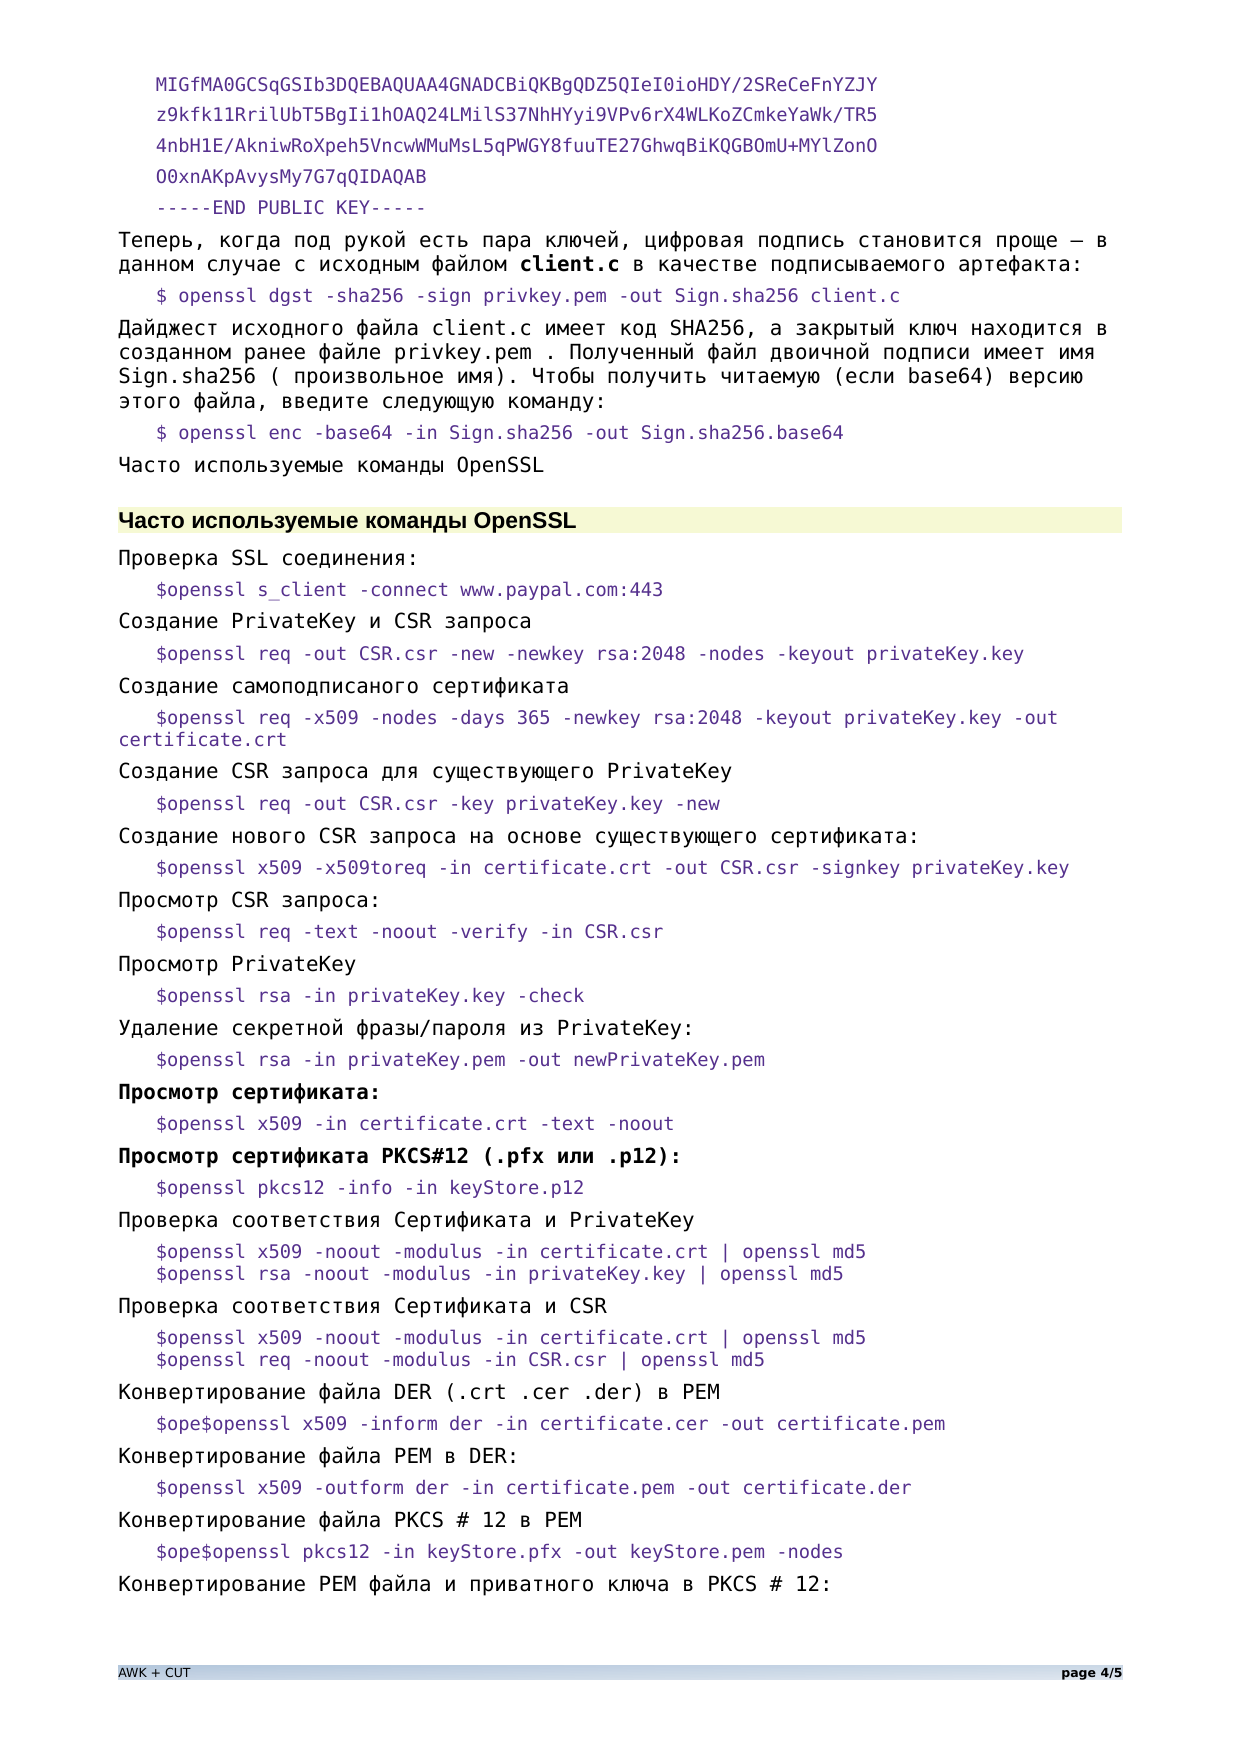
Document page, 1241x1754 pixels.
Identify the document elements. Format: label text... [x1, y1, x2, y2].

text $openssl req -text -noout -verify -in CSR.csr [118, 921, 1122, 943]
text Проверка соответствия Сертификата и PrivateKey [118, 1208, 1122, 1232]
text $openssl req -noout -modulus -in CSR.csr | openssl md5 [118, 1349, 1122, 1371]
text Создание самоподписаного сертификата [118, 674, 1122, 698]
text Проверка соответствия Сертификата и CSR [118, 1294, 1122, 1318]
text $openssl req -out CSR.csr -new -newkey rsa:2048 -nodes -keyout privateKey.key [118, 643, 1122, 665]
text Просмотр PrivateKey [118, 952, 1122, 976]
text $openssl x509 -noout -modulus -in certificate.crt | openssl md5 [118, 1327, 1122, 1349]
text -----END PUBLIC KEY----- [118, 197, 1122, 219]
subtitle Часто используемые команды OpenSSL [118, 507, 1122, 533]
text $openssl req -out CSR.csr -key privateKey.key -new [118, 793, 1122, 815]
text $openssl s_client -connect www.paypal.com:443 [118, 579, 1122, 601]
text MIGfMA0GCSqGSIb3DQEBAQUAA4GNADCBiQKBgQDZ5QIeI0ioHDY/2SReCeFnYZJY [118, 73, 1122, 95]
text $openssl req -x509 -nodes -days 365 -newkey rsa:2048 -keyout privateKey.key -out certificate.crt [118, 707, 1122, 751]
text Конвертирование PEM файла и приватного ключа в PKCS # 12: [118, 1572, 1122, 1596]
text $openssl rsa -in privateKey.key -check [118, 985, 1122, 1007]
text $openssl x509 -outform der -in certificate.pem -out certificate.der [118, 1477, 1122, 1499]
text $ope$openssl x509 -inform der -in certificate.cer -out certificate.pem [118, 1413, 1122, 1435]
text Конвертирование файла PKCS # 12 в PEM [118, 1508, 1122, 1532]
text Создание нового CSR запроса на основе существующего сертификата: [118, 824, 1122, 848]
text Конвертирование файла DER (.crt .cer .der) в PEM [118, 1380, 1122, 1404]
text $openssl rsa -noout -modulus -in privateKey.key | openssl md5 [118, 1263, 1122, 1285]
text $openssl rsa -in privateKey.pem -out newPrivateKey.pem [118, 1049, 1122, 1071]
text Удаление секретной фразы/пароля из PrivateKey: [118, 1016, 1122, 1040]
text $openssl pkcs12 -info -in keyStore.p12 [118, 1177, 1122, 1199]
text $ openssl dgst -sha256 -sign privkey.pem -out Sign.sha256 client.c [118, 285, 1122, 307]
text $ope$openssl pkcs12 -in keyStore.pfx -out keyStore.pem -nodes [118, 1541, 1122, 1563]
text Теперь, когда под рукой есть пара ключей, цифровая подпись становится проще — в данном случае с исходным файлом client.c в качестве подписываемого артефакта: [118, 228, 1122, 276]
text Дайджест исходного файла client.c имеет код SHA256, а закрытый ключ находится в созданном ранее файле privkey.pem . Полученный файл двоичной подписи имеет имя Sign.sha256 ( произвольное имя). Чтобы получить читаемую (если base64) версию этого файла, введите следующую команду: [118, 316, 1122, 413]
text Просмотр сертификата: [118, 1080, 1122, 1104]
text $openssl x509 -in certificate.crt -text -noout [118, 1113, 1122, 1135]
text z9kfk11RrilUbT5BgIi1hOAQ24LMilS37NhHYyi9VPv6rX4WLKoZCmkeYaWk/TR5 [118, 104, 1122, 126]
text Проверка SSL соединения: [118, 546, 1122, 570]
text Просмотр CSR запроса: [118, 888, 1122, 912]
text Создание PrivateKey и CSR запроса [118, 609, 1122, 634]
text $openssl x509 -noout -modulus -in certificate.crt | openssl md5 [118, 1241, 1122, 1263]
text Часто используемые команды OpenSSL [118, 453, 1122, 477]
text Просмотр сертификата PKCS#12 (.pfx или .p12): [118, 1144, 1122, 1168]
text $ openssl enc -base64 -in Sign.sha256 -out Sign.sha256.base64 [118, 422, 1122, 444]
text Создание CSR запроса для существующего PrivateKey [118, 759, 1122, 784]
text O0xnAKpAvysMy7G7qQIDAQAB [118, 166, 1122, 188]
text $openssl x509 -x509toreq -in certificate.crt -out CSR.csr -signkey privateKey.key [118, 857, 1122, 879]
text Конвертирование файла PEM в DER: [118, 1444, 1122, 1468]
text 4nbH1E/AkniwRoXpeh5VncwWMuMsL5qPWGY8fuuTE27GhwqBiKQGBOmU+MYlZonO [118, 135, 1122, 157]
